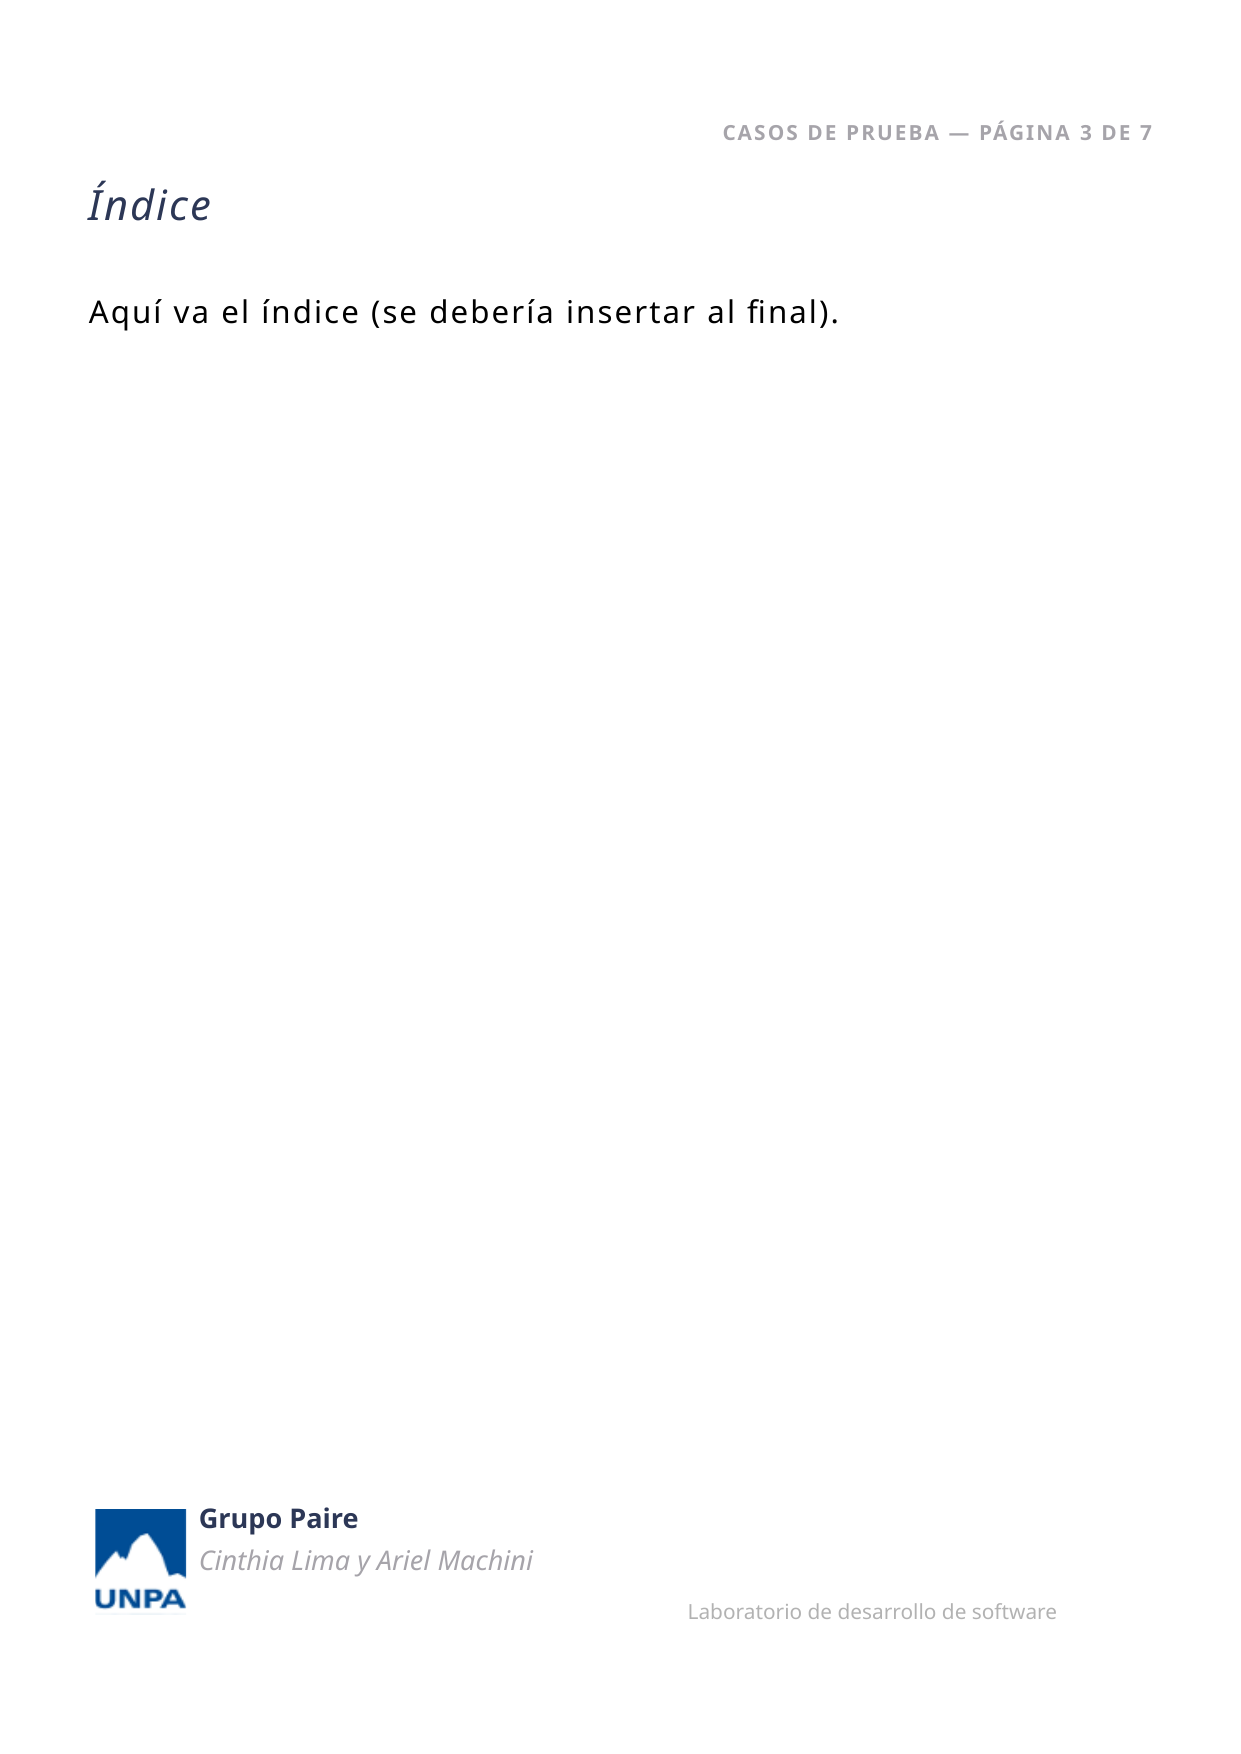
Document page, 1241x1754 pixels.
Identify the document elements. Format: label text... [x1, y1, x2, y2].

text Aquí va el índice (se debería insertar al final). [88, 290, 1152, 333]
picture [95, 1509, 187, 1615]
text Índice [88, 176, 1152, 233]
